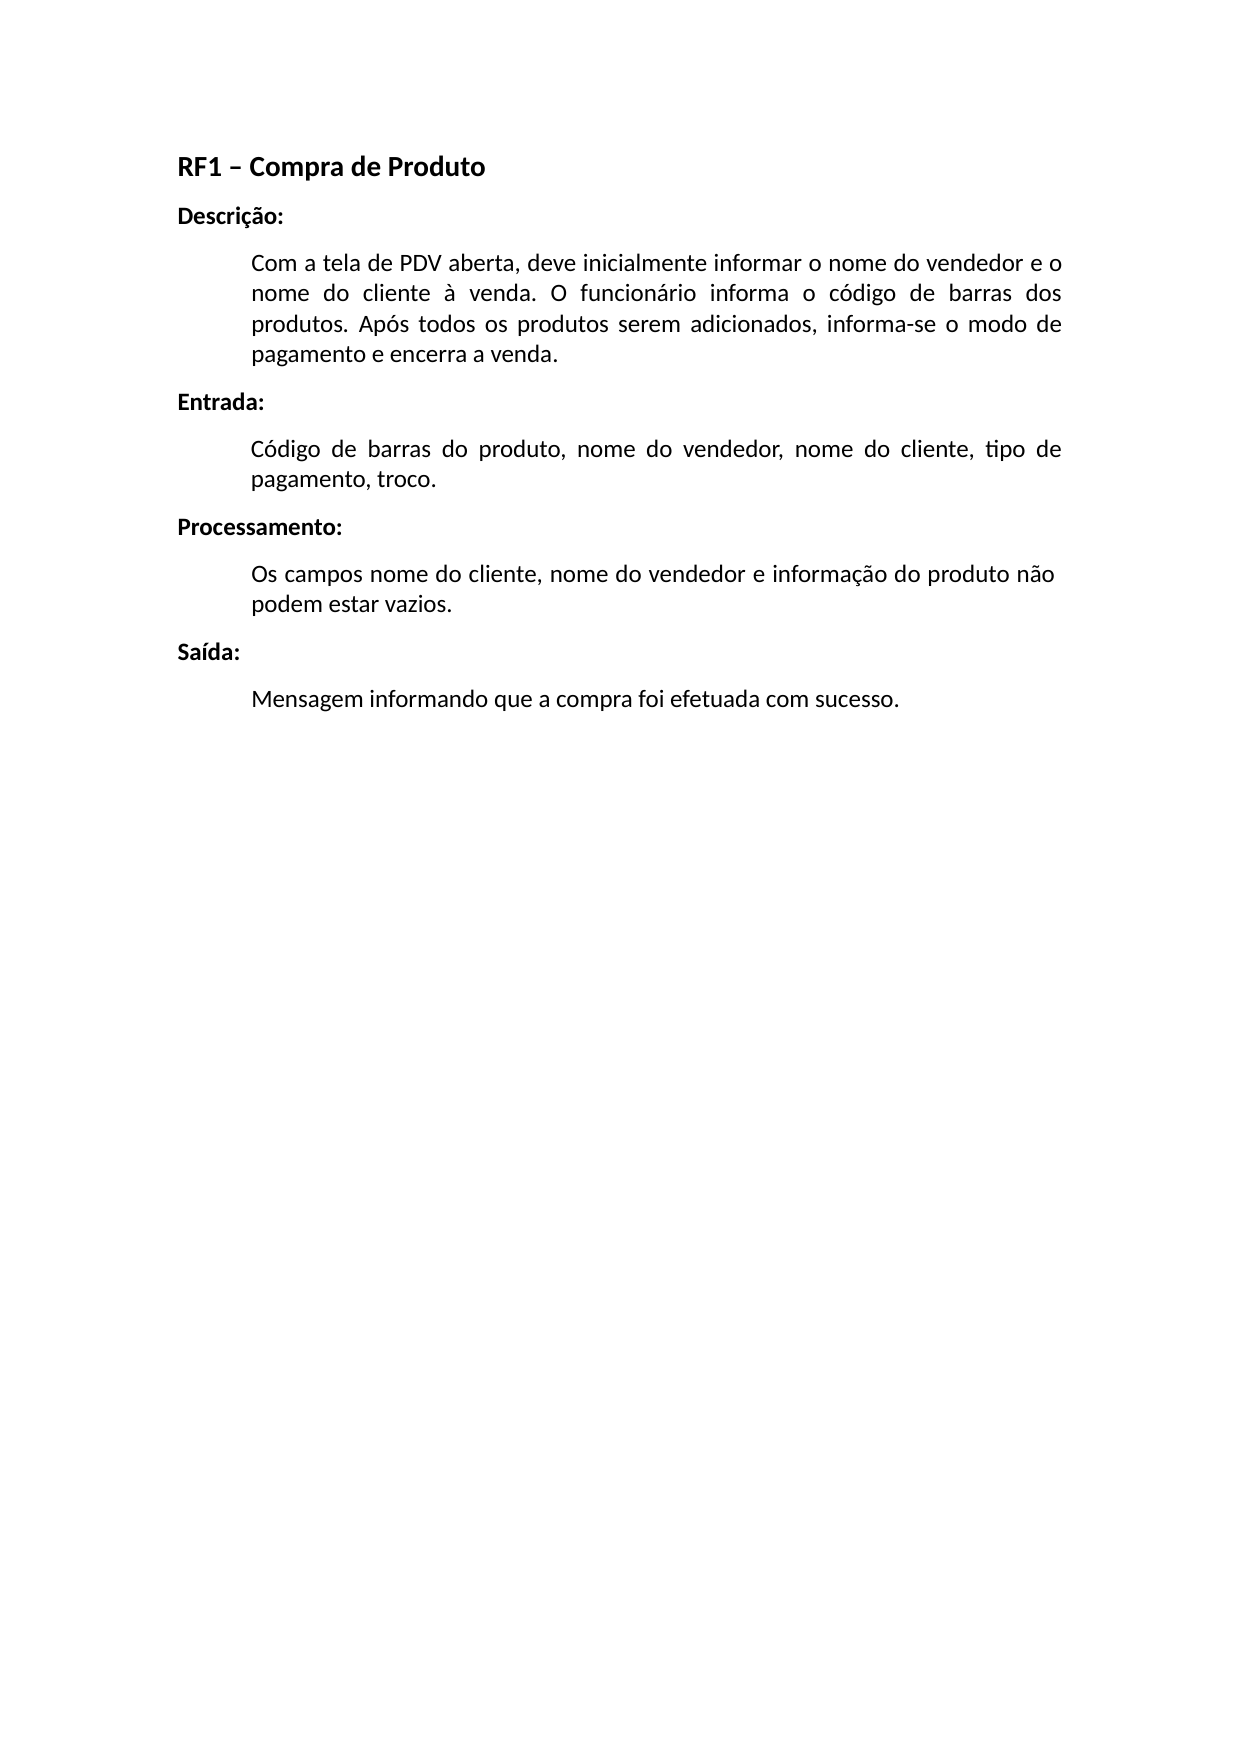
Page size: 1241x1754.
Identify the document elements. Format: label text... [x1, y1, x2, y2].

text RF1 – Compra de Produto [177, 148, 1063, 183]
text Descrição: [177, 200, 1063, 230]
text Mensagem informando que a compra foi efetuada com sucesso. [177, 683, 1063, 713]
text Processamento: [177, 511, 1063, 541]
text Código de barras do produto, nome do vendedor, nome do cliente, tipo de pagamento, troco. [251, 433, 1063, 494]
text Saída: [177, 636, 1063, 666]
text Os campos nome do cliente, nome do vendedor e informação do produto não podem estar vazios. [177, 558, 1063, 619]
text Com a tela de PDV aberta, deve inicialmente informar o nome do vendedor e o nome do cliente à venda. O funcionário informa o código de barras dos produtos. Após todos os produtos serem adicionados, informa-se o modo de pagamento e encerra a venda. [251, 247, 1063, 369]
text Entrada: [177, 386, 1063, 416]
